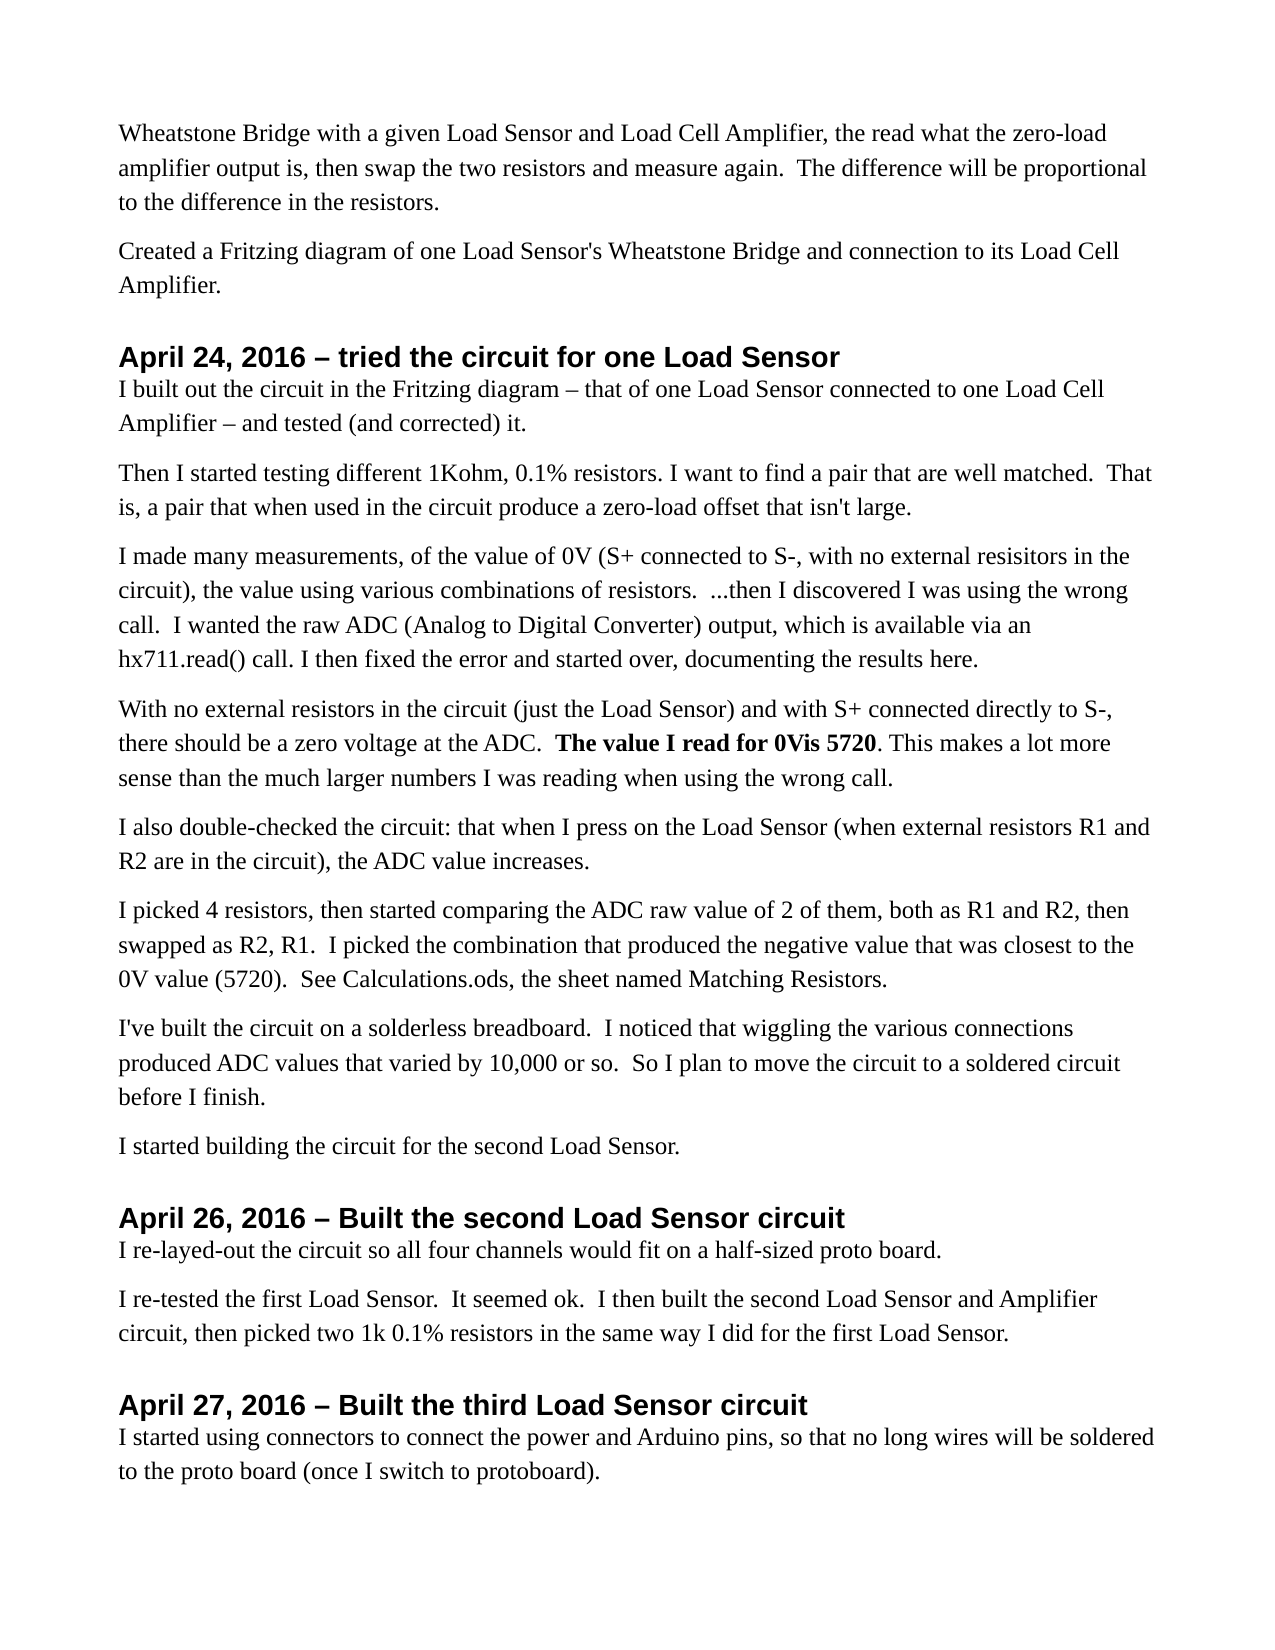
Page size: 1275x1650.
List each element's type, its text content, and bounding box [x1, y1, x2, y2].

text I built out the circuit in the Fritzing diagram – that of one Load Sensor connected to one Load Cell Amplifier – and tested (and corrected) it. [118, 374, 1157, 437]
subtitle April 27, 2016 – Built the third Load Sensor circuit [118, 1388, 1157, 1422]
text I re-tested the first Load Sensor. It seemed ok. I then built the second Load Sensor and Amplifier circuit, then picked two 1k 0.1% resistors in the same way I did for the first Load Sensor. [118, 1284, 1157, 1347]
text I picked 4 resistors, then started comparing the ADC raw value of 2 of them, both as R1 and R2, then swapped as R2, R1. I picked the combination that produced the negative value that was closest to the 0V value (5720). See Calculations.ods, the sheet named Matching Resistors. [118, 895, 1157, 993]
text I also double-checked the circuit: that when I press on the Load Sensor (when external resistors R1 and R2 are in the circuit), the ADC value increases. [118, 812, 1157, 875]
text Wheatstone Bridge with a given Load Sensor and Load Cell Amplifier, the read what the zero-load amplifier output is, then swap the two resistors and measure again. The difference will be proportional to the difference in the resistors. [118, 118, 1157, 216]
text I started building the circuit for the second Load Sensor. [118, 1131, 1157, 1160]
text Created a Fritzing diagram of one Load Sensor's Wheatstone Bridge and connection to its Load Cell Amplifier. [118, 236, 1157, 299]
text I re-layed-out the circuit so all four channels would fit on a half-sized proto board. [118, 1235, 1157, 1263]
text I started using connectors to connect the power and Arduino pins, so that no long wires will be soldered to the proto board (once I switch to protoboard). [118, 1422, 1157, 1485]
text Then I started testing different 1Kohm, 0.1% resistors. I want to find a pair that are well matched. That is, a pair that when used in the circuit produce a zero-load offset that isn't large. [118, 458, 1157, 521]
text With no external resistors in the circuit (just the Load Sensor) and with S+ connected directly to S-, there should be a zero voltage at the ADC. The value I read for 0Vis 5720. This makes a lot more sense than the much larger numbers I was reading when using the wrong call. [118, 694, 1157, 791]
subtitle April 24, 2016 – tried the circuit for one Load Sensor [118, 341, 1157, 374]
text I made many measurements, of the value of 0V (S+ connected to S-, with no external resisitors in the circuit), the value using various combinations of resistors. ...then I discovered I was using the wrong call. I wanted the raw ADC (Analog to Digital Converter) output, which is available via an hx711.read() call. I then fixed the error and started over, documenting the results here. [118, 541, 1157, 673]
text I've built the circuit on a solderless breadboard. I noticed that wiggling the various connections produced ADC values that varied by 10,000 or so. So I plan to move the circuit to a soldered circuit before I finish. [118, 1013, 1157, 1111]
subtitle April 26, 2016 – Built the second Load Sensor circuit [118, 1201, 1157, 1235]
